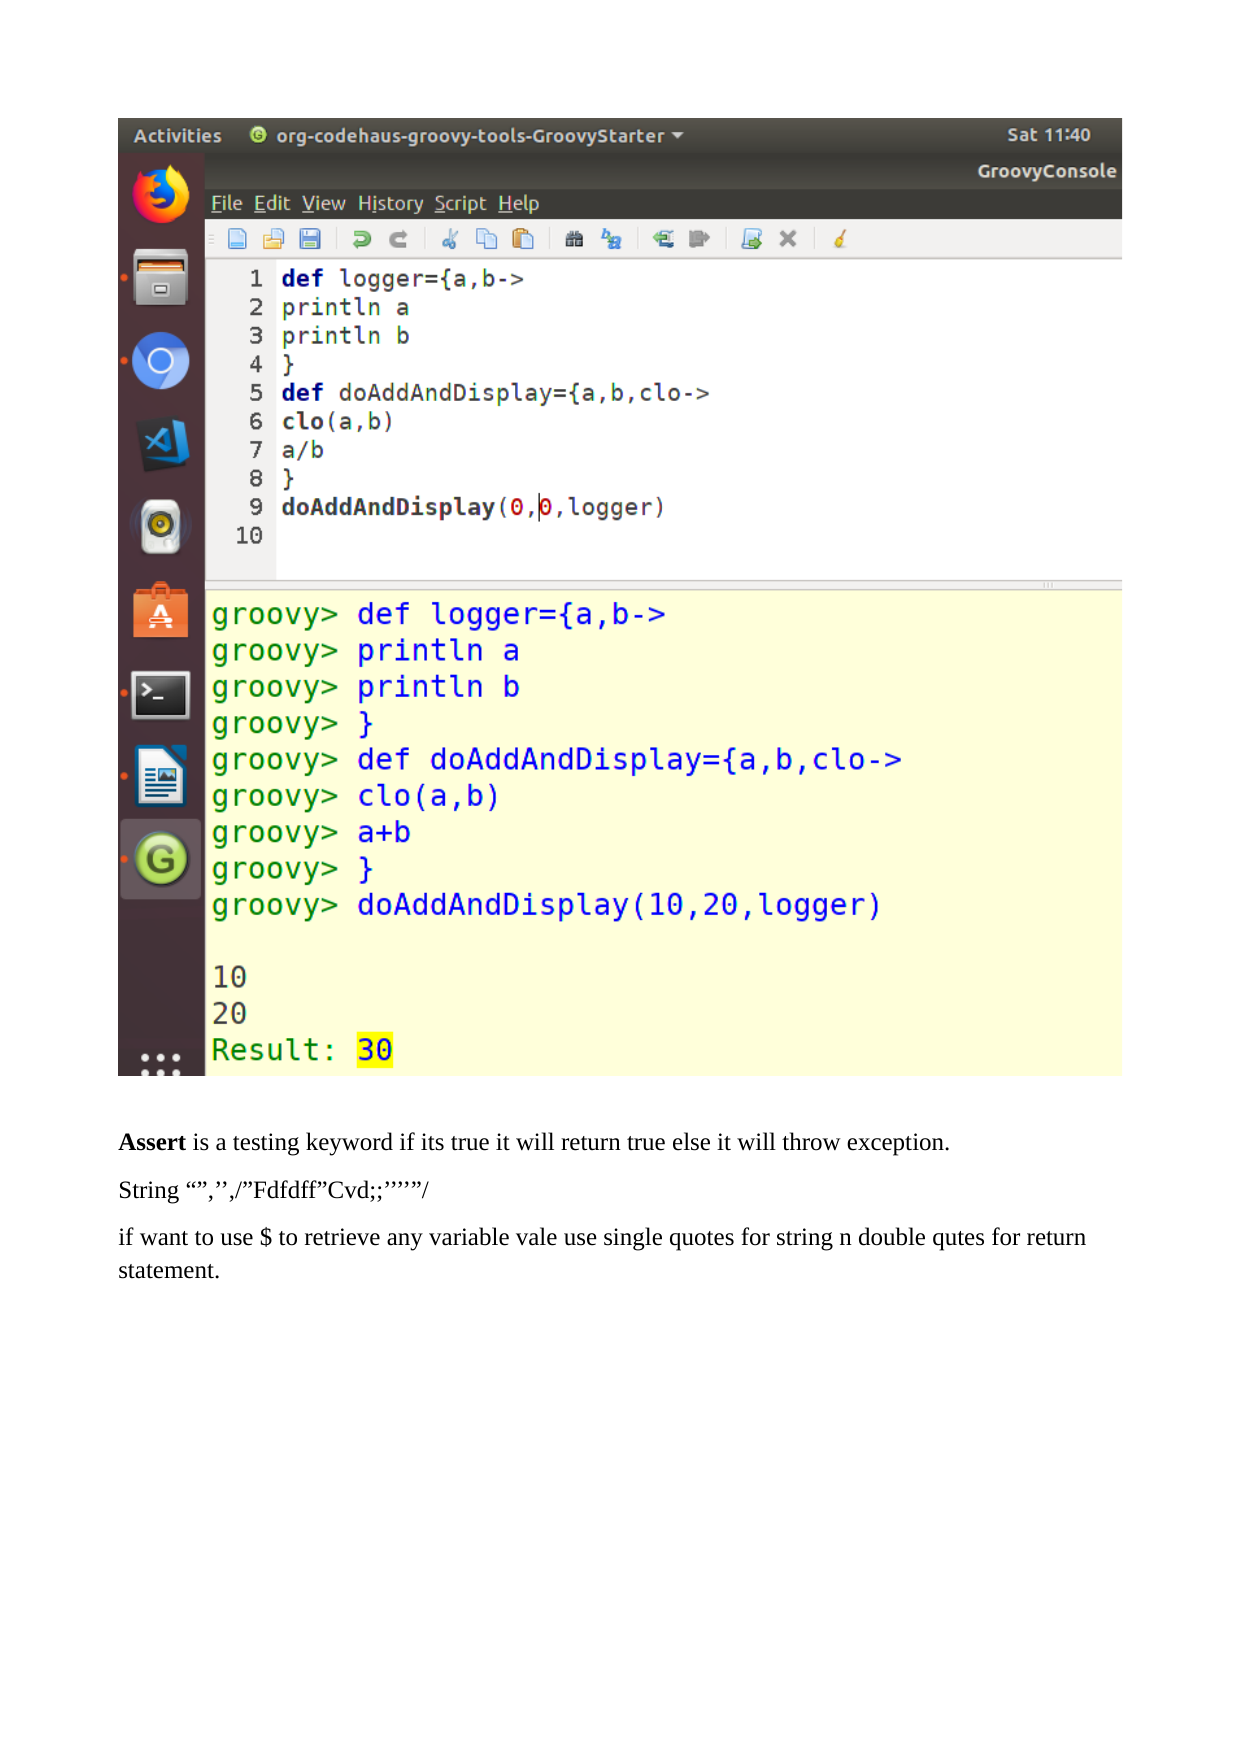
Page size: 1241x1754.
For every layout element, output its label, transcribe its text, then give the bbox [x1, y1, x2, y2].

text String “”,’’,/”Fdfdff”Cvd;;’’’’”/ [118, 1175, 1122, 1203]
picture [118, 118, 1123, 1076]
text if want to use $ to retrieve any variable vale use single quotes for string n double qutes for return statement. [118, 1222, 1122, 1284]
text Assert is a testing keyword if its true it will return true else it will throw exception. [118, 1127, 1122, 1156]
